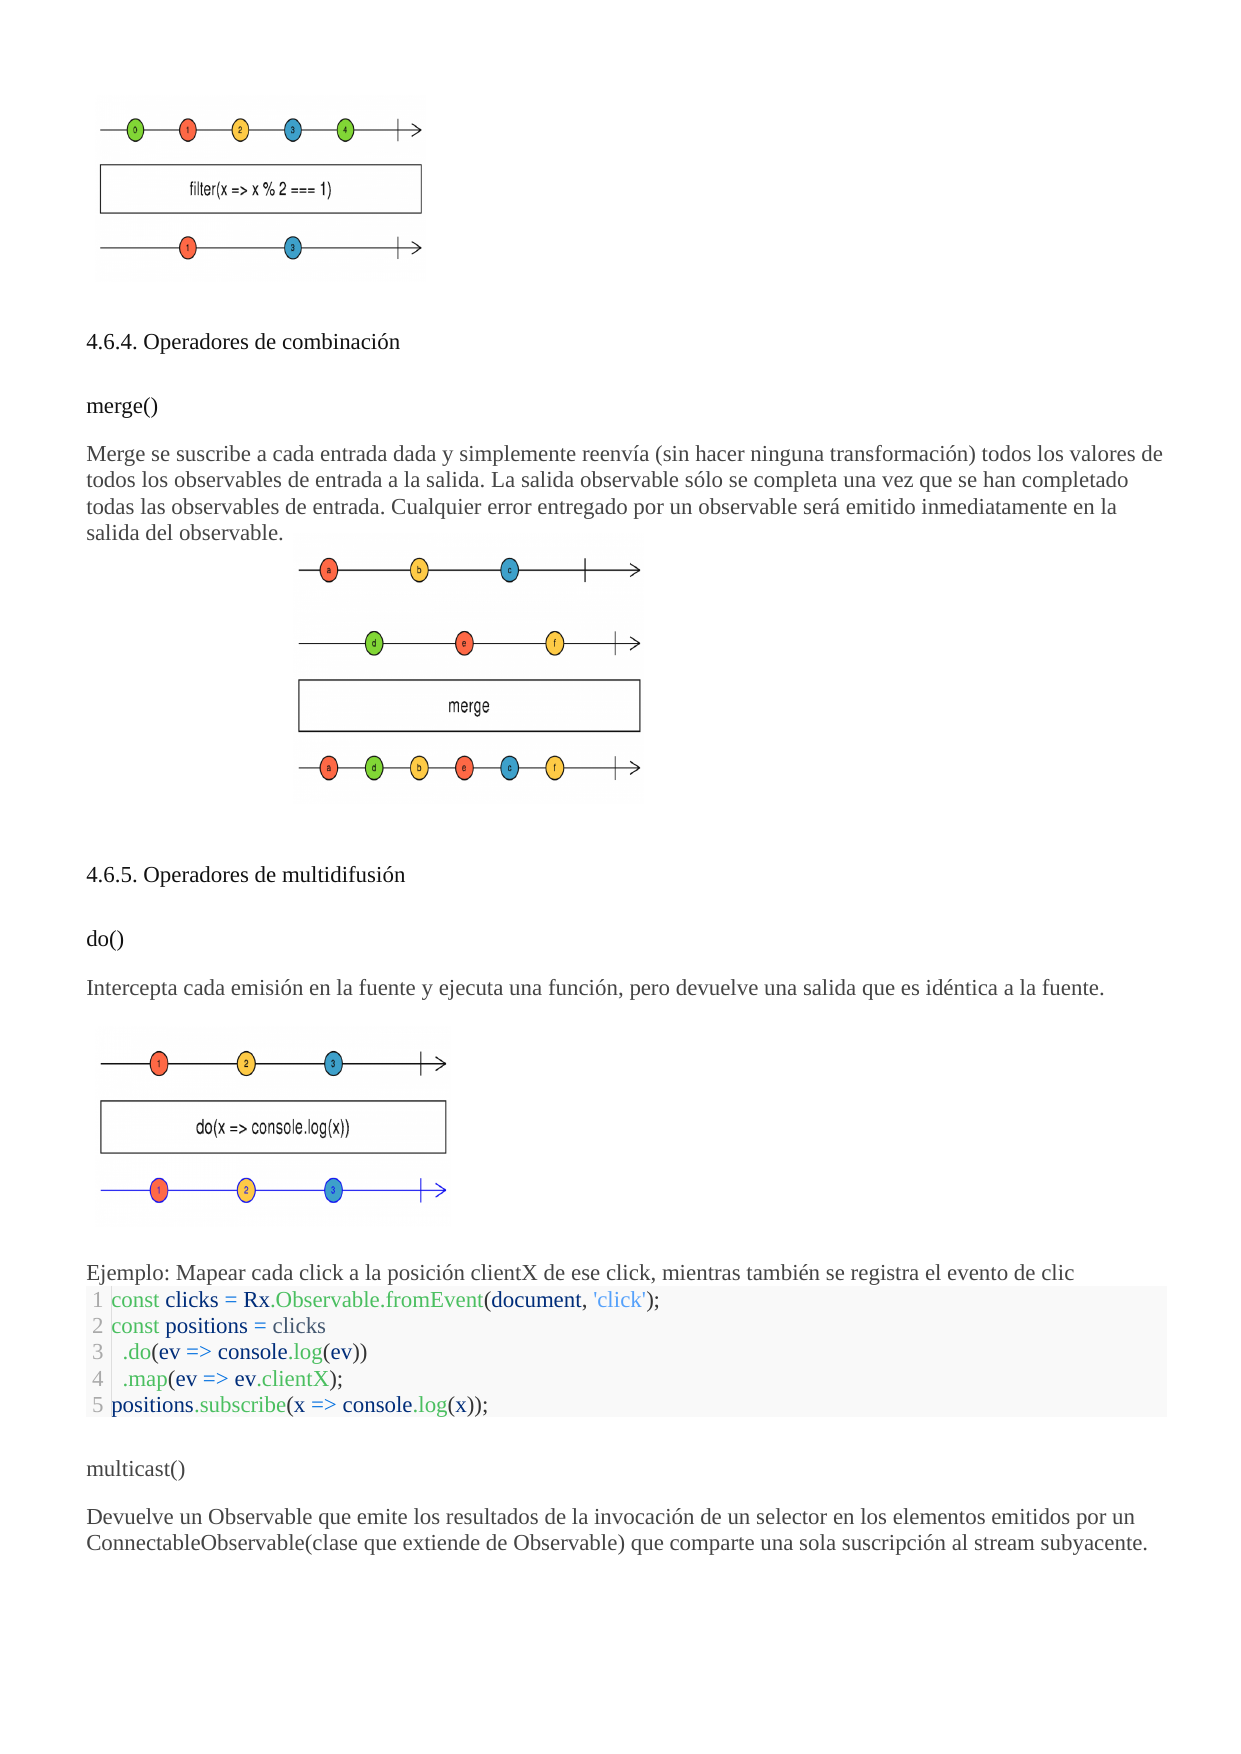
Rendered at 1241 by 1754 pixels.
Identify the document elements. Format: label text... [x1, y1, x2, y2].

picture [95, 95, 426, 282]
text Merge se suscribe a cada entrada dada y simplemente reenvía (sin hacer ninguna transformación) todos los valores de todos los observables de entrada a la salida. La salida observable sólo se completa una vez que se han completado todas las observables de entrada. Cualquier error entregado por un observable será emitido inmediatamente en la salida del observable. [86, 440, 1167, 837]
subtitle merge() [86, 392, 1167, 418]
text Intercepta cada emisión en la fuente y ejecuta una función, pero devuelve una salida que es idéntica a la fuente. [86, 974, 1167, 1000]
picture [293, 533, 644, 804]
picture [95, 1026, 451, 1227]
table_header 1 2 3 4 5 [86, 1286, 111, 1417]
text Ejemplo: Mapear cada click a la posición clientX de ese click, mientras también se registra el evento de clic [86, 1259, 1167, 1286]
subtitle 4.6.5. Operadores de multidifusión [86, 862, 1167, 888]
subtitle multicast() [86, 1455, 1167, 1481]
text Devuelve un Observable que emite los resultados de la invocación de un selector en los elementos emitidos por un ConnectableObservable(clase que extiende de Observable) que comparte una sola suscripción al stream subyacente. [86, 1503, 1167, 1556]
subtitle 4.6.4. Operadores de combinación [86, 328, 1167, 354]
subtitle do() [86, 925, 1167, 952]
